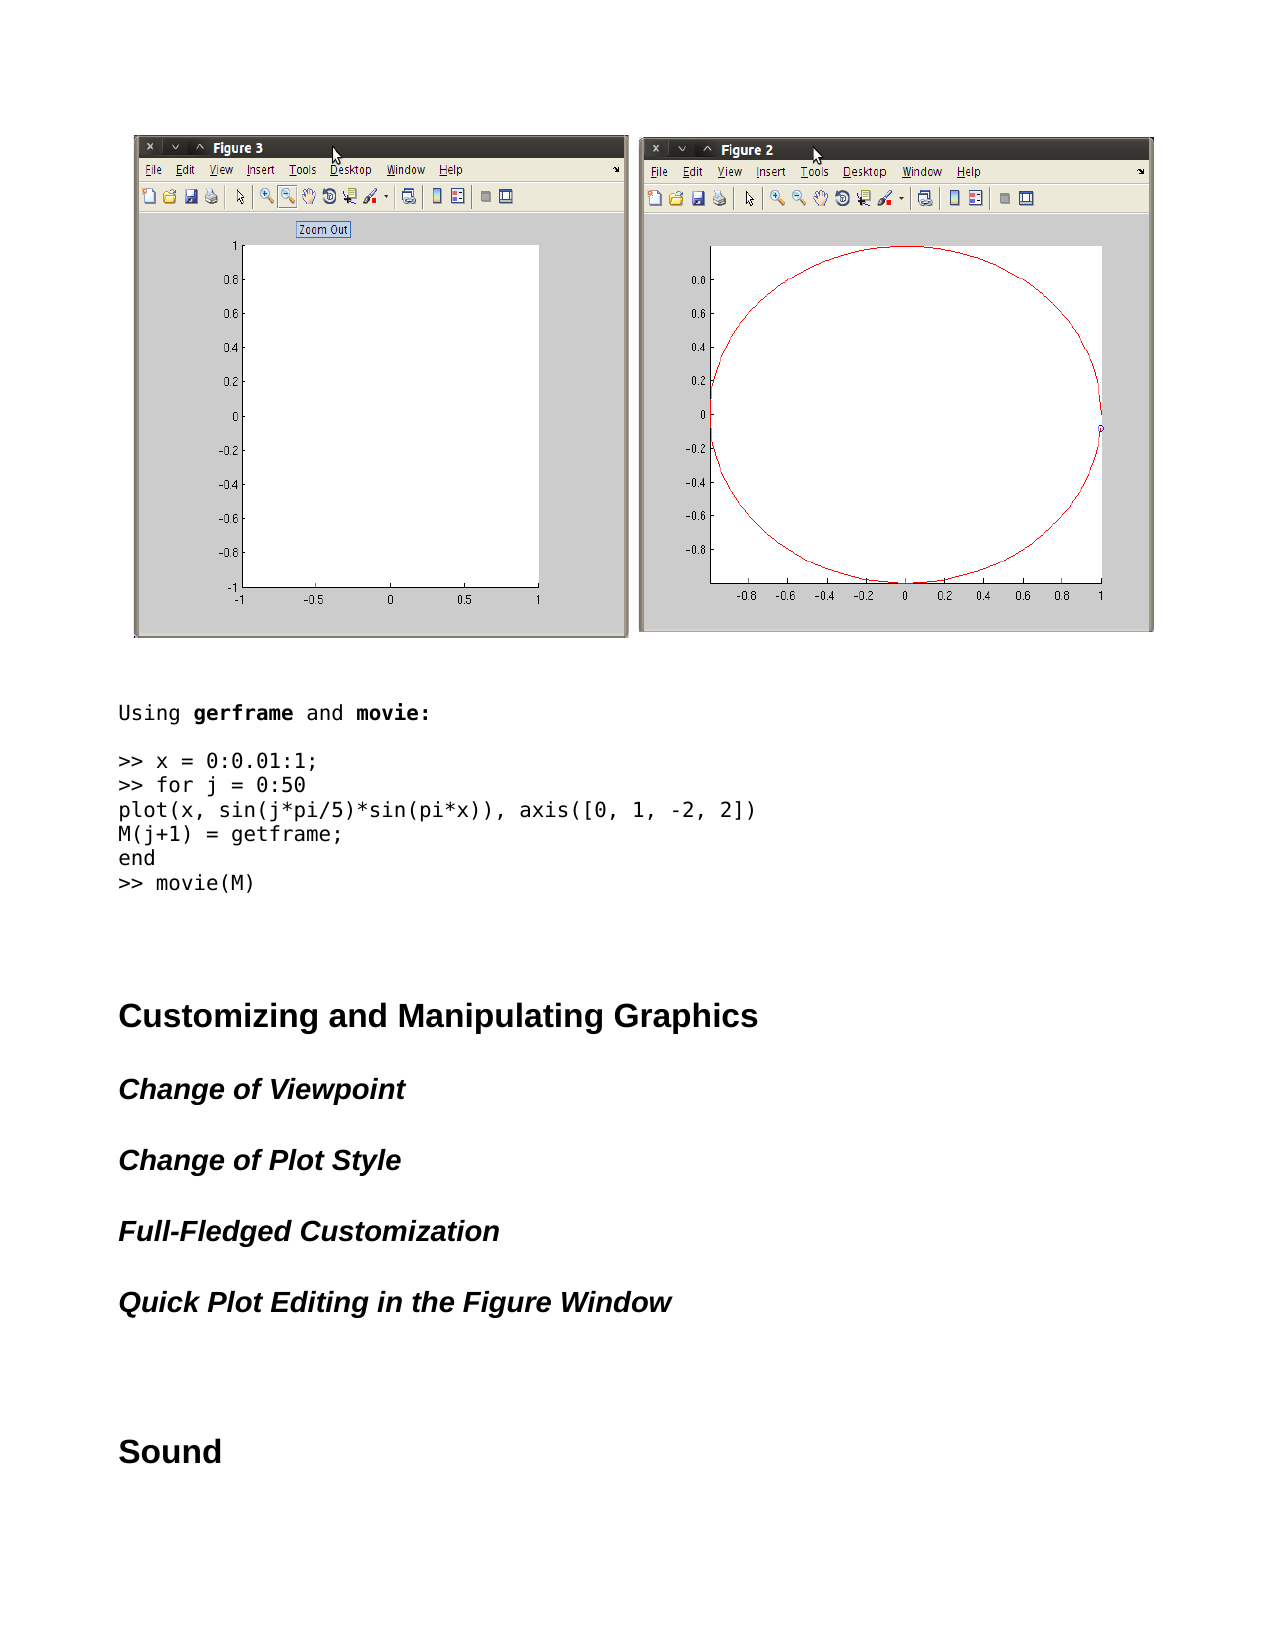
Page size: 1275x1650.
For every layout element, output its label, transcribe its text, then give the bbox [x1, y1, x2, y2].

picture [638, 137, 1154, 632]
text >> movie(M) [118, 871, 1157, 895]
subtitle Change of Viewpoint [118, 1072, 1157, 1106]
text M(j+1) = getframe; [118, 822, 1157, 846]
text end [118, 846, 1157, 871]
subtitle Quick Plot Editing in the Figure Window [118, 1285, 1157, 1319]
subtitle Customizing and Manipulating Graphics [118, 996, 1157, 1034]
picture [133, 135, 629, 638]
subtitle Change of Plot Style [118, 1143, 1157, 1177]
text plot(x, sin(j*pi/5)*sin(pi*x)), axis([0, 1, -2, 2]) [118, 798, 1157, 822]
text >> x = 0:0.01:1; [118, 749, 1157, 773]
text >> for j = 0:50 [118, 773, 1157, 798]
subtitle Sound [118, 1432, 1157, 1471]
subtitle Full-Fledged Customization [118, 1214, 1157, 1248]
text Using gerframe and movie: [118, 701, 1157, 725]
